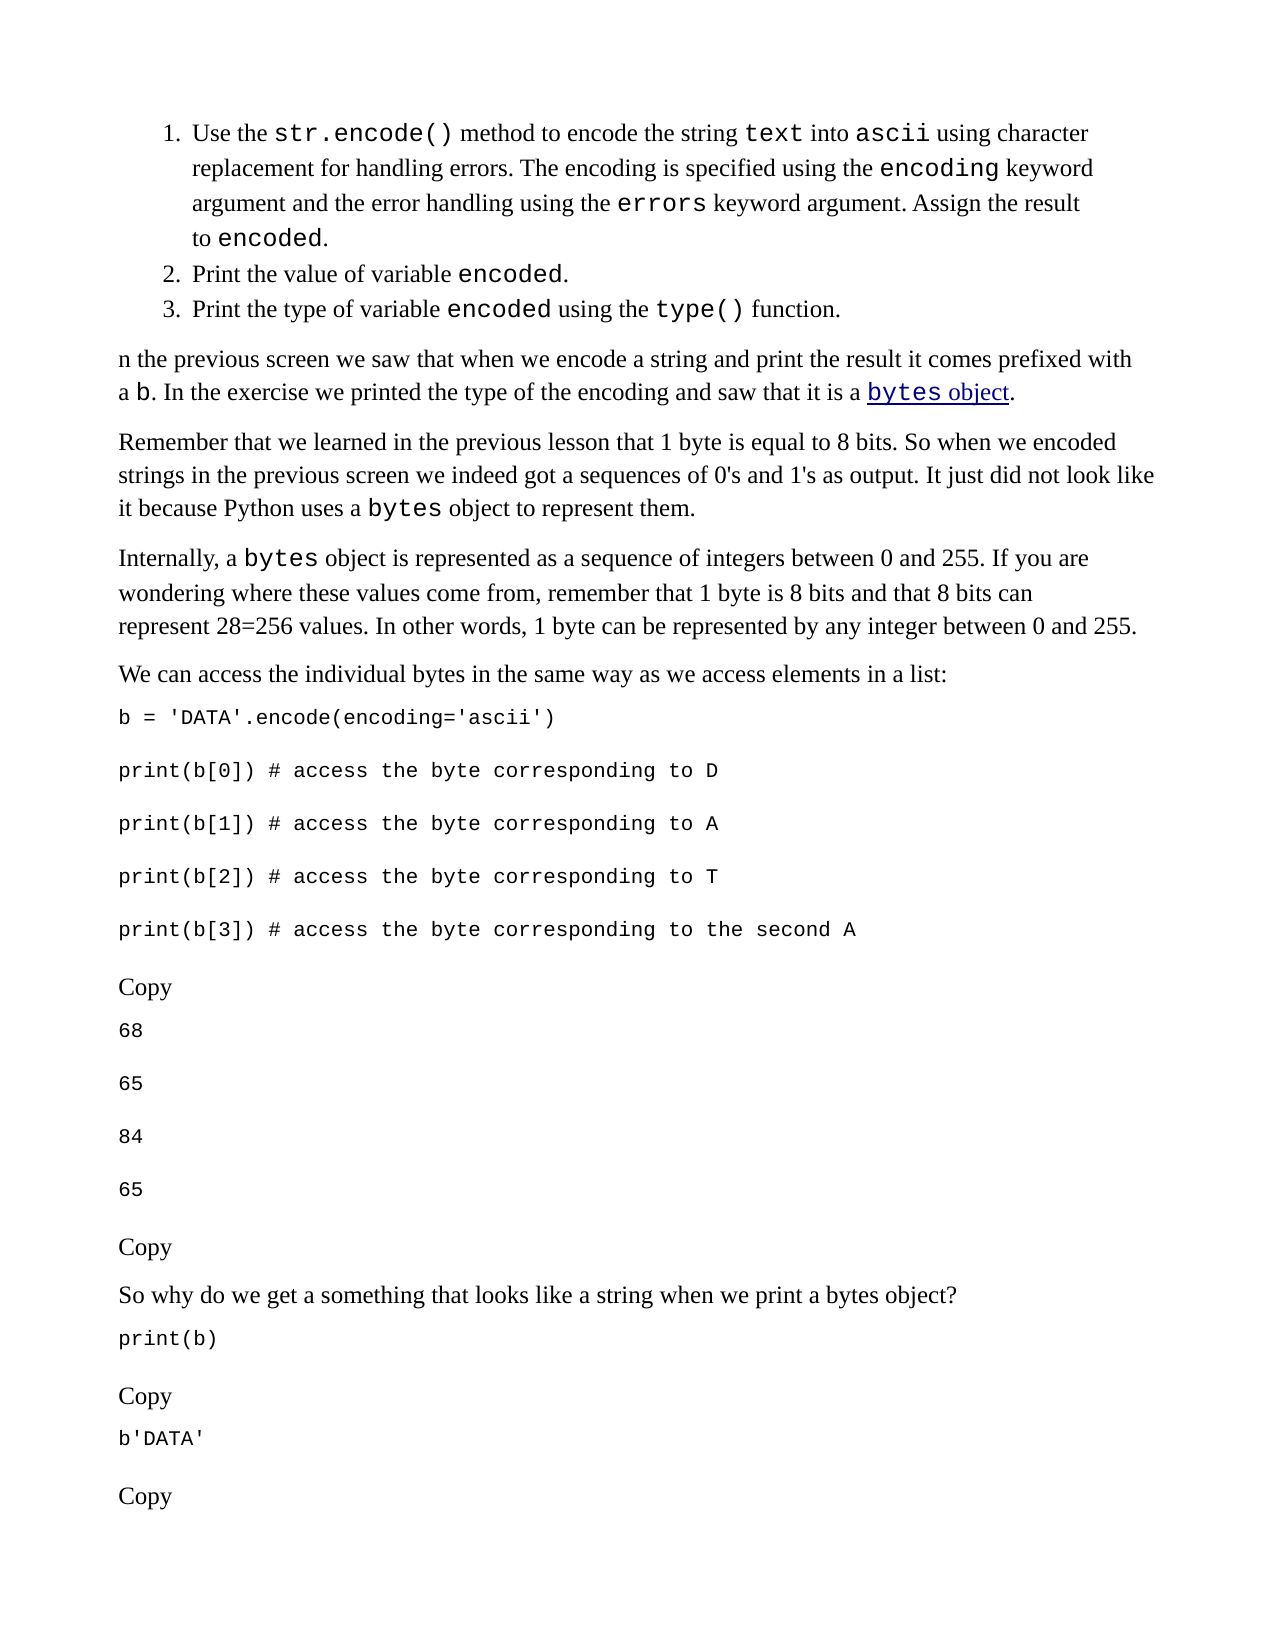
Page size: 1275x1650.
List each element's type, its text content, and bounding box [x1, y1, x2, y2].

text Copy [118, 1232, 1157, 1261]
text 65 [118, 1179, 1157, 1203]
text Copy [118, 1481, 1157, 1510]
text Remember that we learned in the previous lesson that 1 byte is equal to 8 bits. So when we encoded strings in the previous screen we indeed got a sequences of 0's and 1's as output. It just did not look like it because Python uses a bytes object to represent them. [118, 427, 1157, 524]
text print(b[2]) # access the byte corresponding to T [118, 866, 1157, 890]
text We can access the individual bytes in the same way as we access elements in a list: [118, 659, 1157, 688]
text So why do we get a something that looks like a string when we print a bytes object? [118, 1280, 1157, 1309]
text n the previous screen we saw that when we encode a string and print the result it comes prefixed with a b. In the exercise we printed the type of the encoding and saw that it is a bytes object. [118, 344, 1157, 408]
text Internally, a bytes object is represented as a sequence of integers between 0 and 255. If you are wondering where these values come from, remember that 1 byte is 8 bits and that 8 bits can represent 28=256 values. In other words, 1 byte can be represented by any integer between 0 and 255. [118, 543, 1157, 640]
list Print the type of variable encoded using the type() function. [162, 294, 1157, 325]
list Use the str.encode() method to encode the string text into ascii using character replacement for handling errors. The encoding is specified using the encoding keyword argument and the error handling using the errors keyword argument. Assign the result to encoded. [162, 118, 1157, 254]
text Copy [118, 1381, 1157, 1409]
text Copy [118, 972, 1157, 1001]
text 84 [118, 1126, 1157, 1150]
list Print the value of variable encoded. [162, 259, 1157, 290]
text 68 [118, 1020, 1157, 1043]
text b = 'DATA'.encode(encoding='ascii') [118, 707, 1157, 730]
text b'DATA' [118, 1428, 1157, 1452]
text 65 [118, 1073, 1157, 1097]
text print(b[0]) # access the byte corresponding to D [118, 760, 1157, 783]
text print(b) [118, 1328, 1157, 1351]
text print(b[3]) # access the byte corresponding to the second A [118, 919, 1157, 943]
text print(b[1]) # access the byte corresponding to A [118, 813, 1157, 837]
